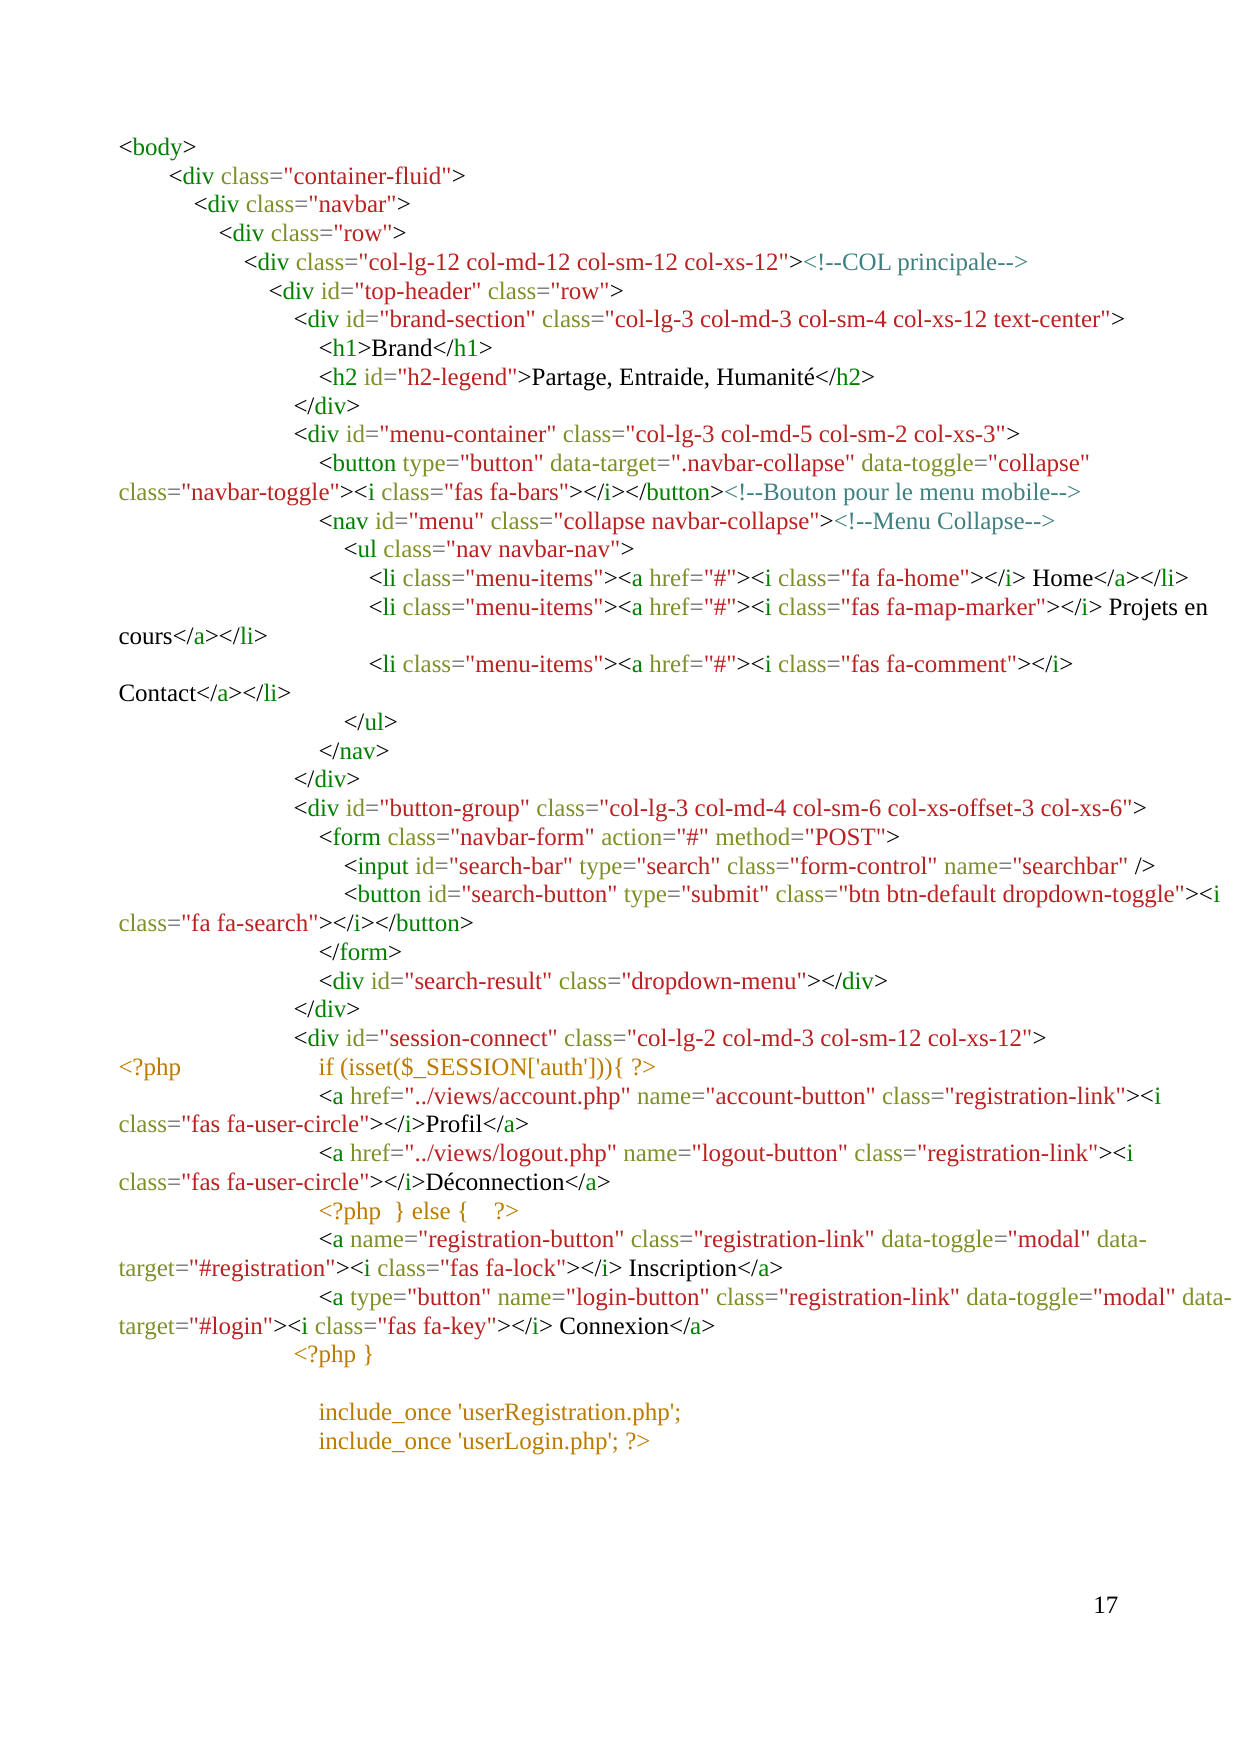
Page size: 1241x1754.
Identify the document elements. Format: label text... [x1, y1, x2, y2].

text 17 [118, 1590, 1122, 1619]
